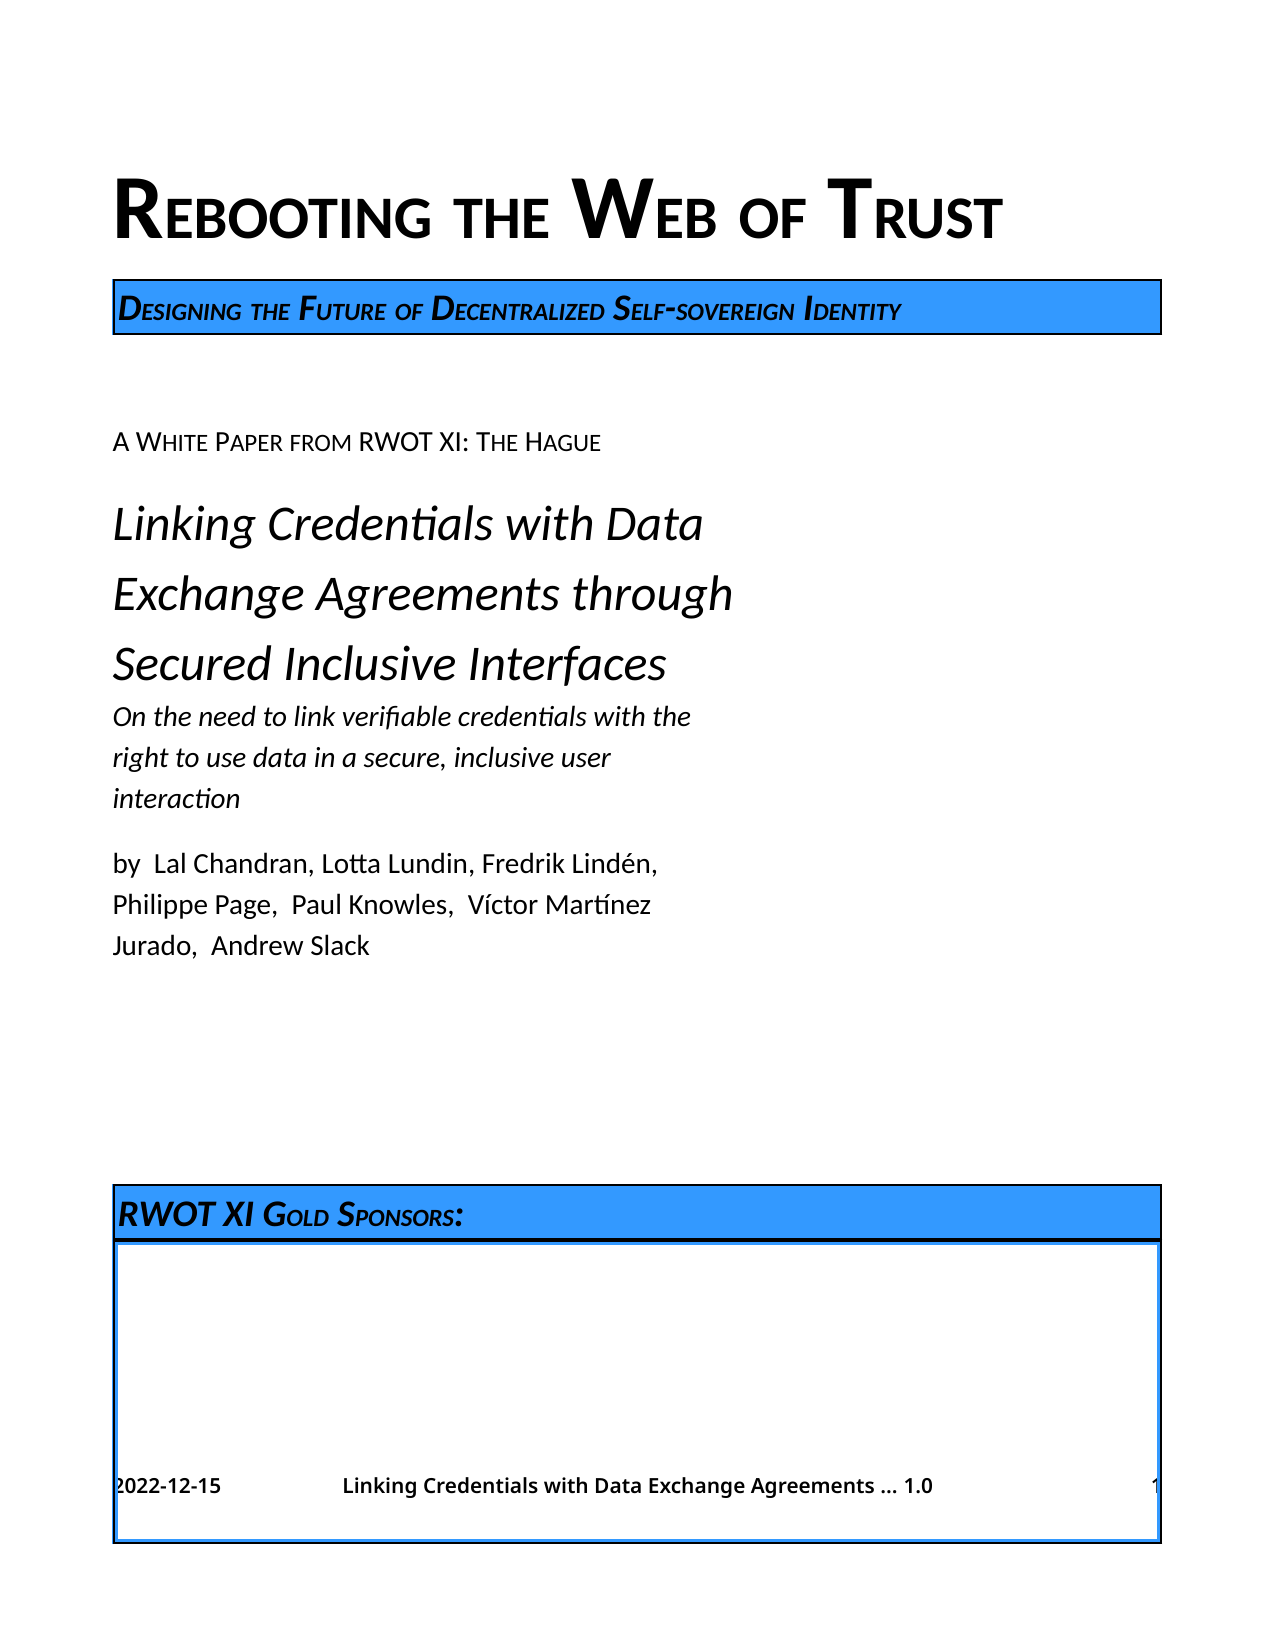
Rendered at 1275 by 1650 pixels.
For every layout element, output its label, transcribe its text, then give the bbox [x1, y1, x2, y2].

text Designing the Future of Decentralized Self-sovereign Identity [115, 281, 1160, 333]
text RWOT XI Gold Sponsors: [115, 1186, 1160, 1238]
subtitle Rebooting the Web of Trust [112, 150, 1162, 262]
text RWOT XI Gold Sponsors: [115, 1242, 1160, 1542]
